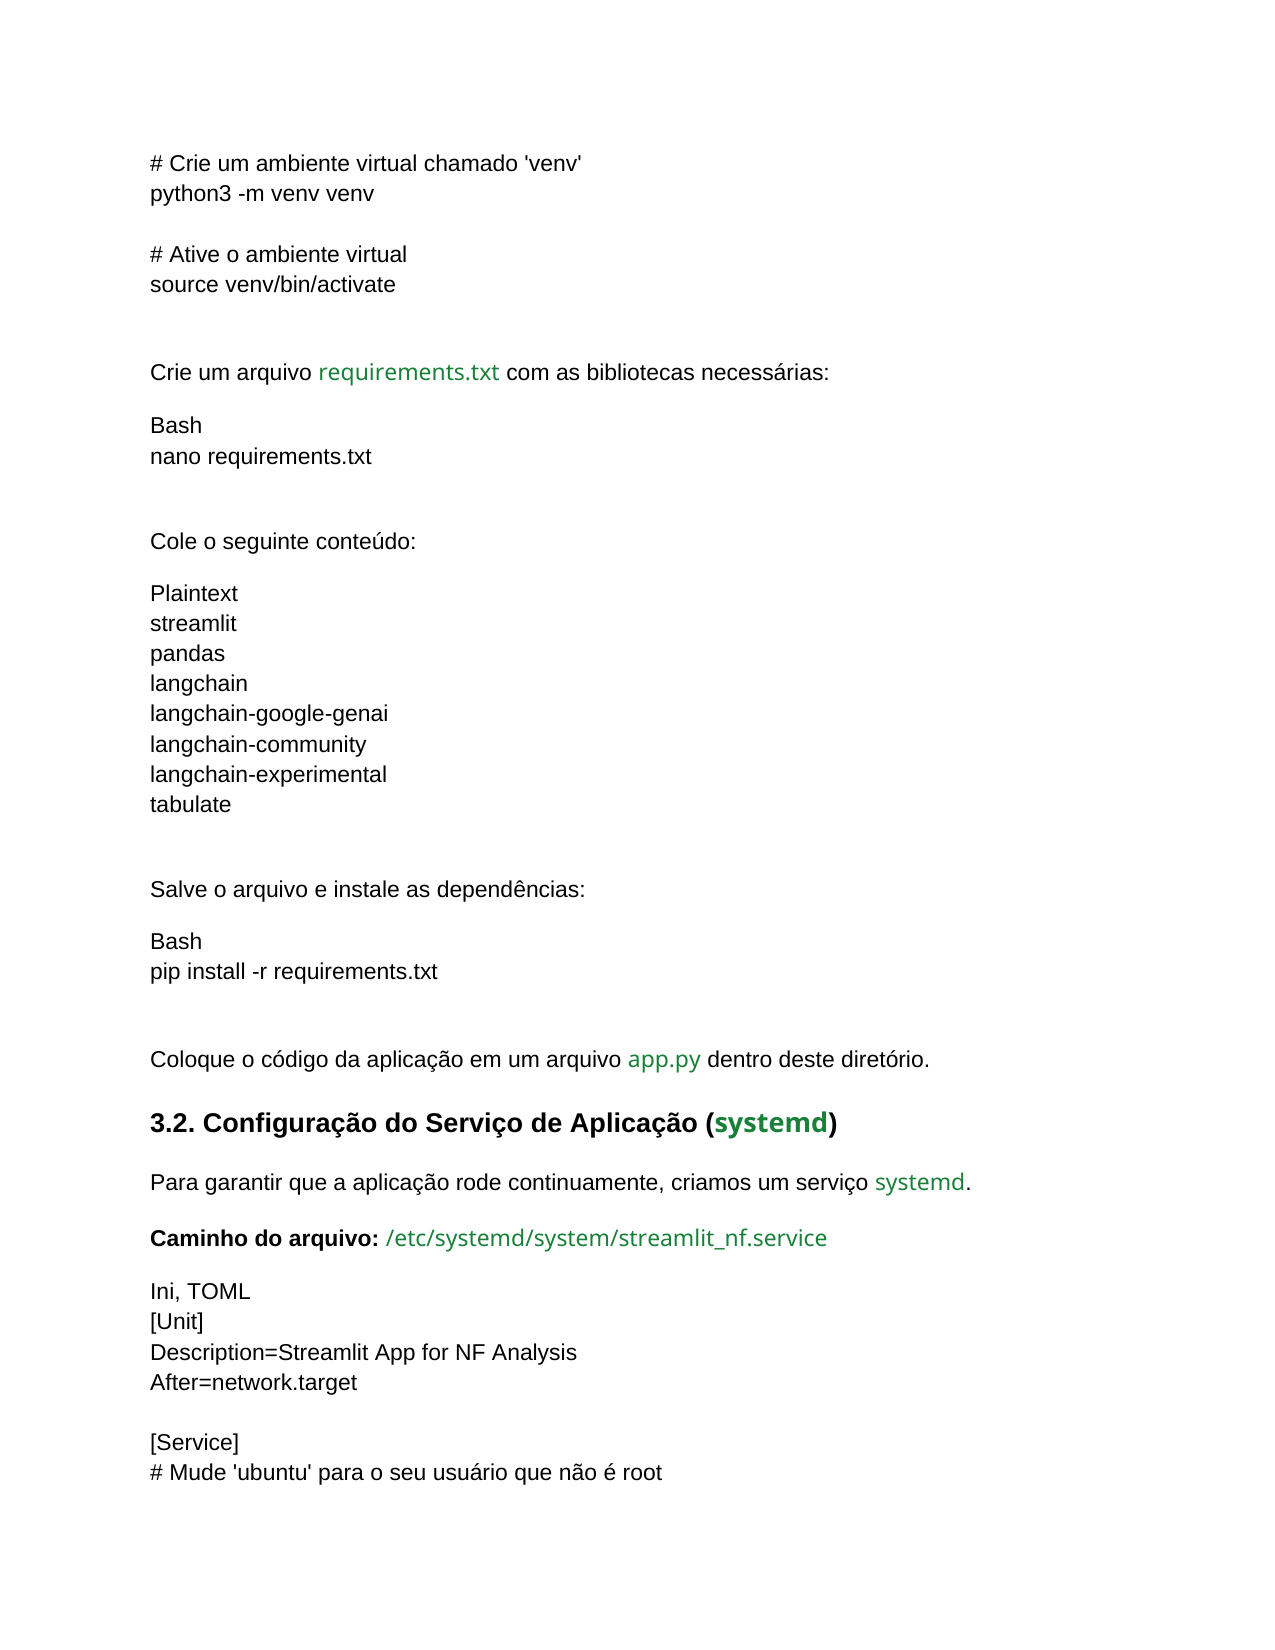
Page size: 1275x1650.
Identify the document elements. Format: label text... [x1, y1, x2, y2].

text langchain-google-genai [150, 700, 1125, 727]
text Description=Streamlit App for NF Analysis [150, 1338, 1125, 1365]
text Ini, TOML [150, 1278, 1125, 1304]
text source venv/bin/activate [150, 271, 1125, 297]
text Para garantir que a aplicação rode continuamente, criamos um serviço systemd. [150, 1166, 1125, 1197]
subtitle 3.2. Configuração do Serviço de Aplicação (systemd) [150, 1104, 1125, 1141]
text pandas [150, 640, 1125, 666]
text After=network.target [150, 1369, 1125, 1395]
text Bash [150, 412, 1125, 439]
text Bash [150, 928, 1125, 954]
text [Service] [150, 1429, 1125, 1456]
text langchain-experimental [150, 761, 1125, 787]
text tabulate [150, 791, 1125, 817]
text Coloque o código da aplicação em um arquivo app.py dentro deste diretório. [150, 1043, 1125, 1074]
text Caminho do arquivo: /etc/systemd/system/streamlit_nf.service [150, 1222, 1125, 1253]
text Cole o seguinte conteúdo: [150, 528, 1125, 554]
text Crie um arquivo requirements.txt com as bibliotecas necessárias: [150, 356, 1125, 387]
text pip install -r requirements.txt [150, 958, 1125, 984]
text nano requirements.txt [150, 443, 1125, 469]
text streamlit [150, 610, 1125, 636]
text # Mude 'ubuntu' para o seu usuário que não é root [150, 1459, 1125, 1486]
text # Ative o ambiente virtual [150, 241, 1125, 267]
text langchain-community [150, 731, 1125, 757]
text Salve o arquivo e instale as dependências: [150, 876, 1125, 903]
text [Unit] [150, 1308, 1125, 1335]
text Plaintext [150, 579, 1125, 606]
text python3 -m venv venv [150, 180, 1125, 207]
text # Crie um ambiente virtual chamado 'venv' [150, 150, 1125, 176]
text langchain [150, 670, 1125, 696]
